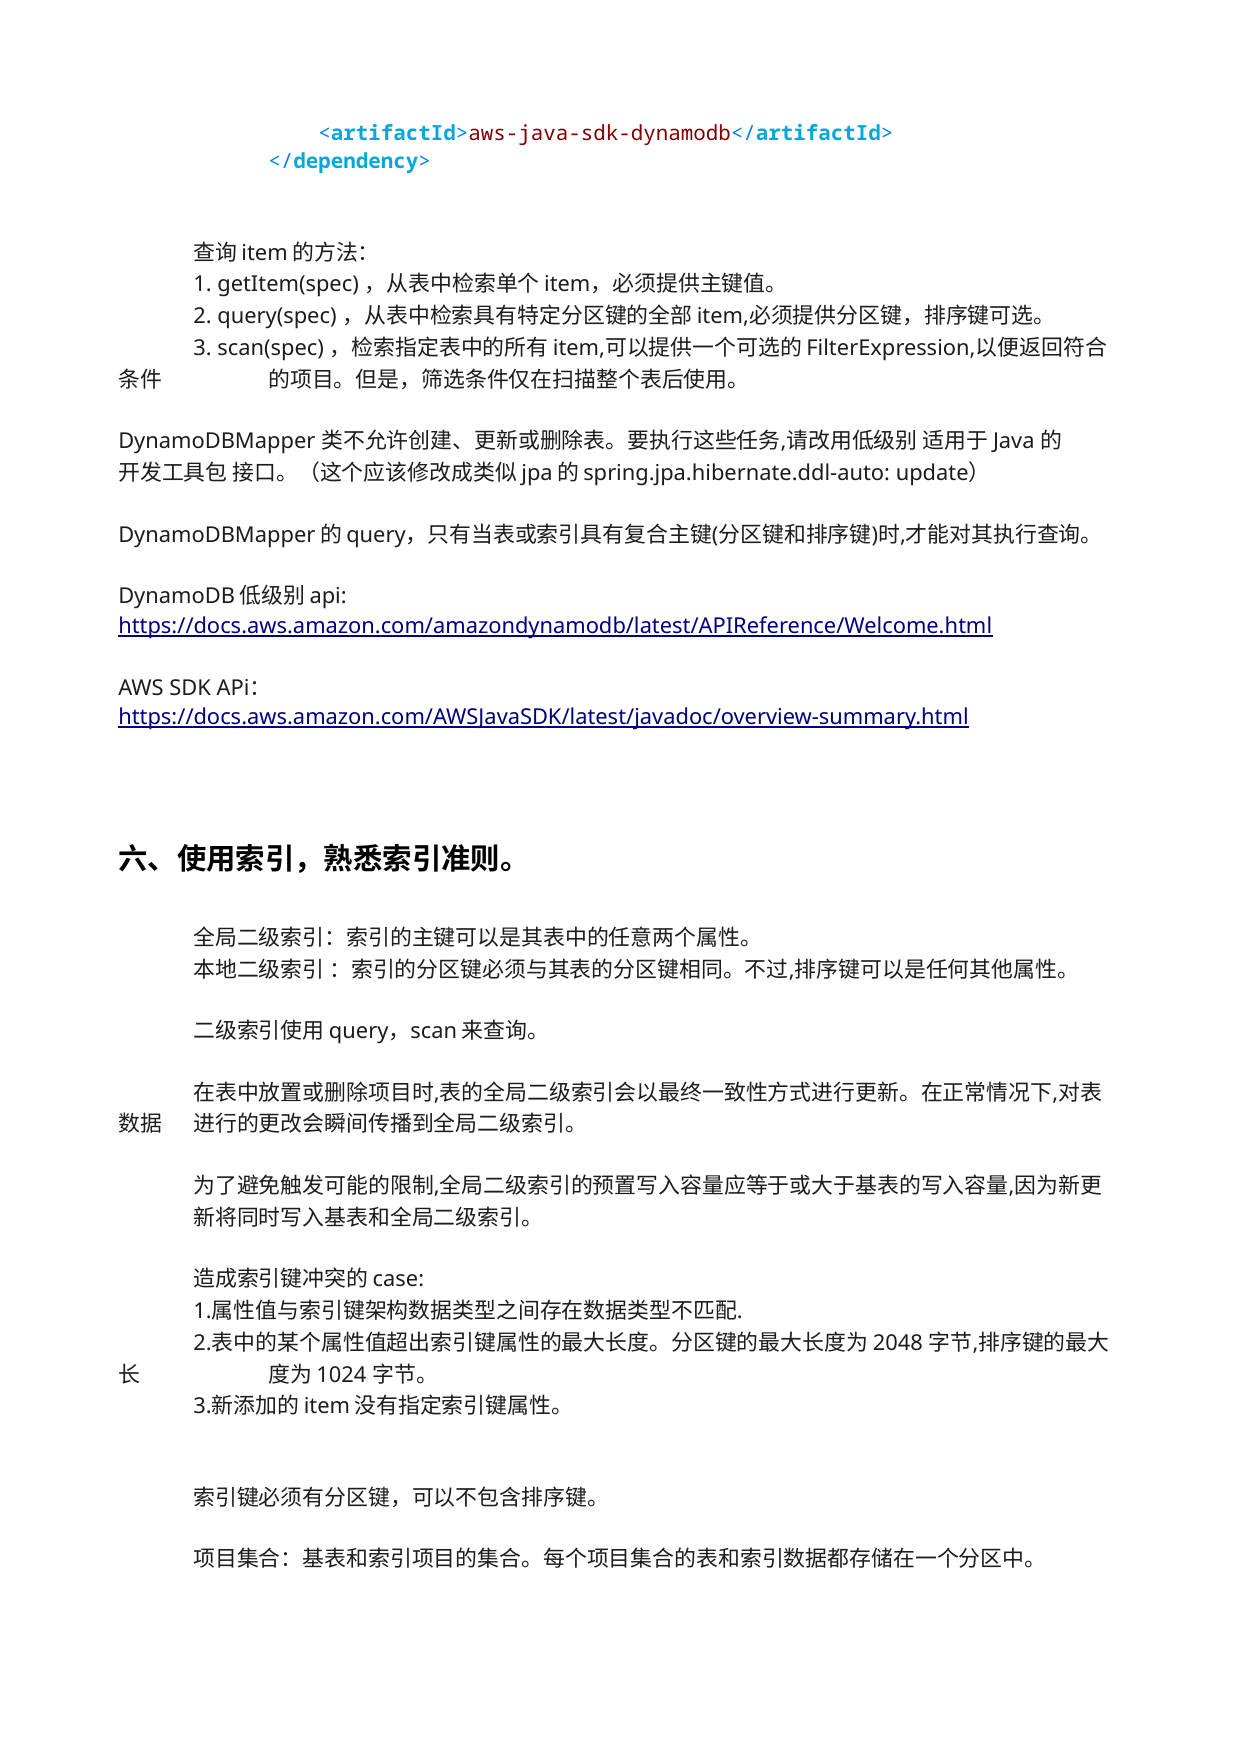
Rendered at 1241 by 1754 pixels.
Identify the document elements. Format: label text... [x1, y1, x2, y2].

text 开发工具包 接口。（这个应该修改成类似jpa的spring.jpa.hibernate.ddl-auto: update） [118, 455, 1122, 487]
text 二级索引使用query，scan来查询。 [118, 1013, 1122, 1045]
text 项目集合：基表和索引项目的集合。每个项目集合的表和索引数据都存储在一个分区中。 [118, 1541, 1122, 1573]
text DynamoDBMapper的query，只有当表或索引具有复合主键(分区键和排序键)时,才能对其执行查询。 [118, 517, 1122, 548]
text 3. scan(spec) ，检索指定表中的所有item,可以提供一个可选的FilterExpression,以便返回符合条件 的项目。但是，筛选条件仅在扫描整个表后使用。 [118, 330, 1122, 393]
text 2.表中的某个属性值超出索引键属性的最大长度。分区键的最大长度为 2048 字节,排序键的最大长 度为1024 字节。 [118, 1325, 1122, 1388]
text </dependency> [118, 147, 1122, 175]
text 索引键必须有分区键，可以不包含排序键。 [118, 1480, 1122, 1512]
text 全局二级索引：索引的主键可以是其表中的任意两个属性。 [118, 920, 1122, 952]
text 3.新添加的item没有指定索引键属性。 [118, 1388, 1122, 1420]
text 查询item的方法： [118, 234, 1122, 266]
text 在表中放置或删除项目时,表的全局二级索引会以最终一致性方式进行更新。在正常情况下,对表数据 进行的更改会瞬间传播到全局二级索引。 [118, 1075, 1122, 1138]
text 1. getItem(spec) ，从表中检索单个item，必须提供主键值。 [118, 266, 1122, 298]
text DynamoDB低级别api: https://docs.aws.amazon.com/amazondynamodb/latest/APIReference/Welcome.html [118, 578, 1122, 640]
text 新将同时写入基表和全局二级索引。 [118, 1200, 1122, 1232]
text 为了避免触发可能的限制,全局二级索引的预置写入容量应等于或大于基表的写入容量,因为新更 [118, 1168, 1122, 1200]
text <artifactId>aws-java-sdk-dynamodb</artifactId> [118, 118, 1122, 147]
text 本地二级索引 ：索引的分区键必须与其表的分区键相同。不过,排序键可以是任何其他属性。 [118, 952, 1122, 983]
text 2. query(spec) ，从表中检索具有特定分区键的全部item,必须提供分区键，排序键可选。 [118, 298, 1122, 330]
text 造成索引键冲突的case: [118, 1261, 1122, 1293]
text AWS SDK APi： [118, 669, 1122, 701]
text https://docs.aws.amazon.com/AWSJavaSDK/latest/javadoc/overview-summary.html [118, 701, 1122, 731]
text 1.属性值与索引键架构数据类型之间存在数据类型不匹配. [118, 1293, 1122, 1325]
subtitle 六、使用索引，熟悉索引准则。 [118, 835, 1122, 877]
text DynamoDBMapper 类不允许创建、更新或删除表。要执行这些任务,请改用低级别 适用于 Java 的 [118, 423, 1122, 455]
